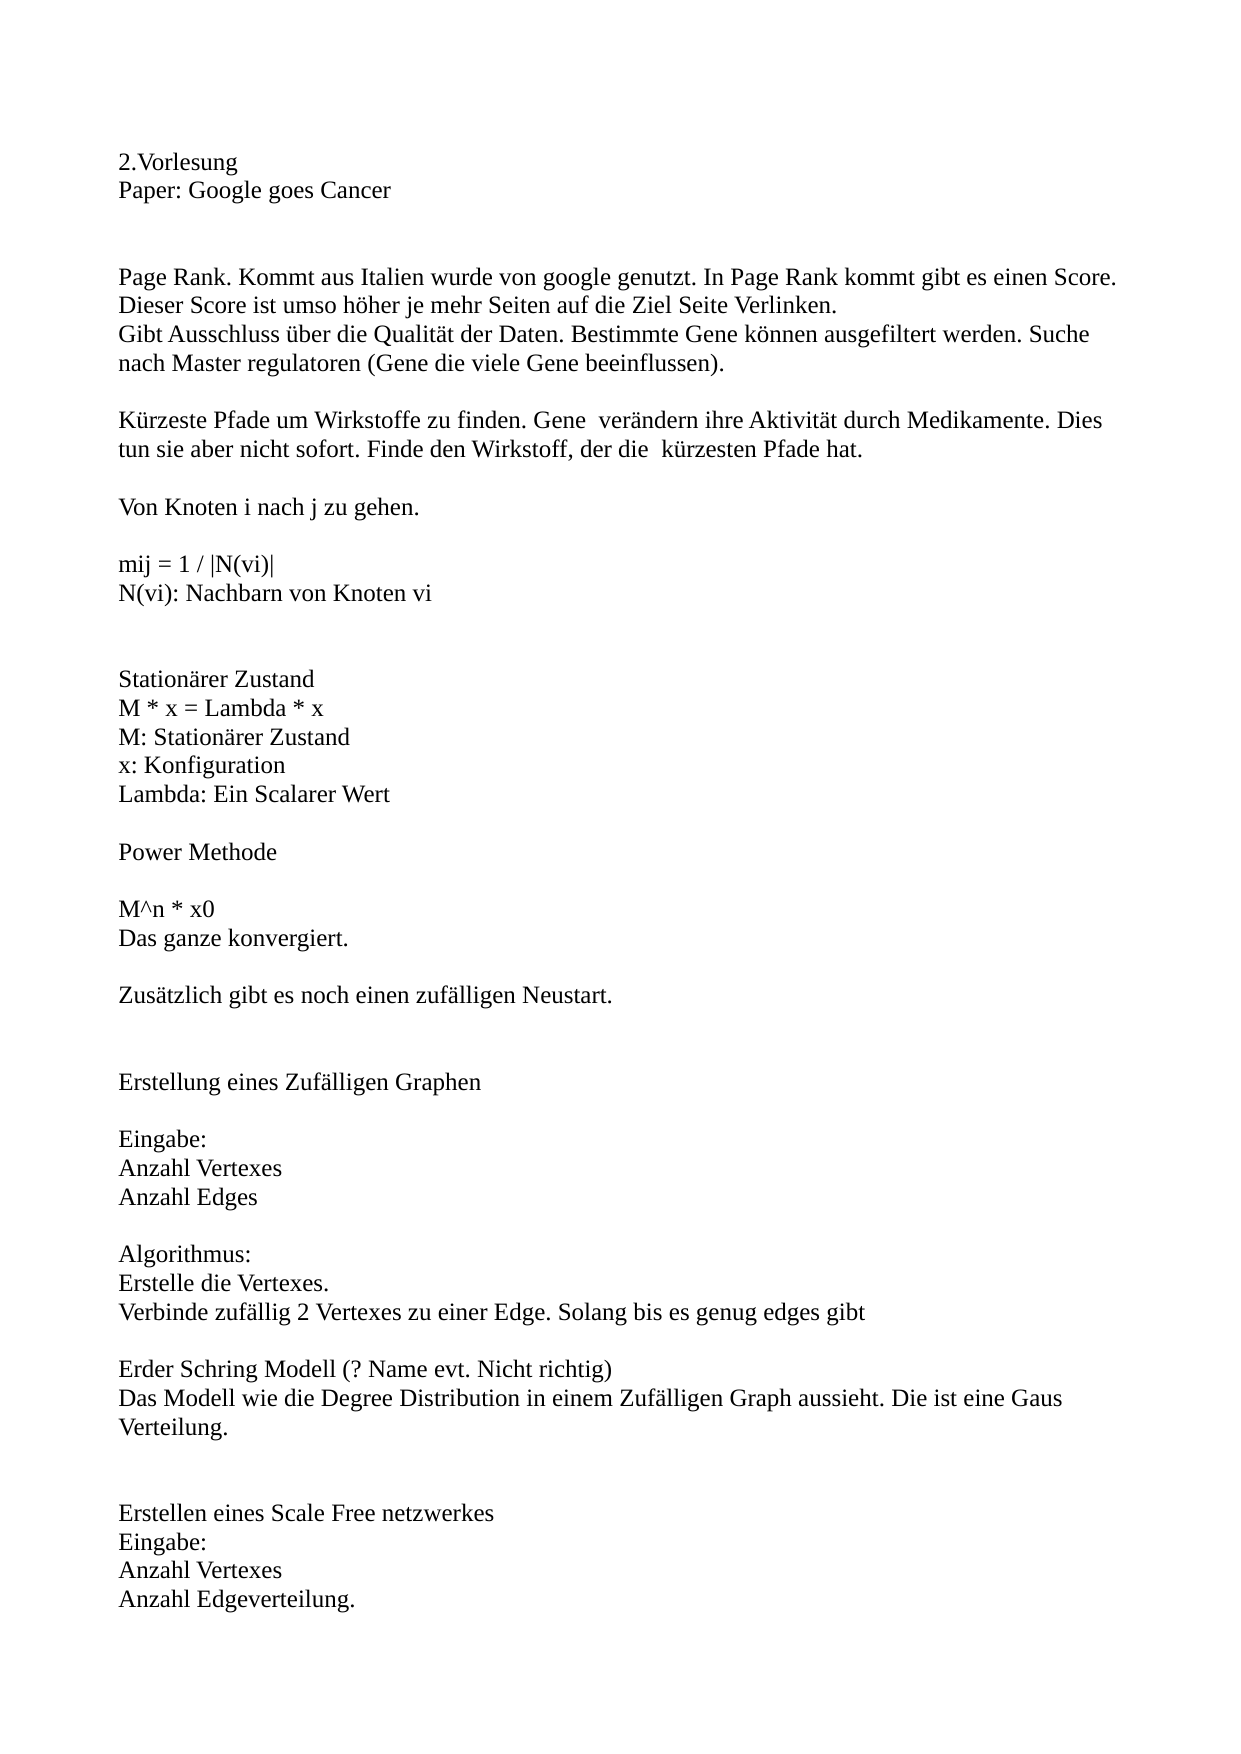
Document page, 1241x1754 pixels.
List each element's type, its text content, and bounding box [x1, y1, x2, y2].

text N(vi): Nachbarn von Knoten vi [118, 578, 1122, 607]
text x: Konfiguration [118, 751, 1122, 779]
text 2.Vorlesung [118, 147, 1122, 176]
text Zusätzlich gibt es noch einen zufälligen Neustart. [118, 981, 1122, 1009]
text Erder Schring Modell (? Name evt. Nicht richtig) [118, 1354, 1122, 1383]
text mij = 1 / |N(vi)| [118, 549, 1122, 578]
text Eingabe: Anzahl Vertexes [118, 1527, 1122, 1584]
text Anzahl Edgeverteilung. [118, 1584, 1122, 1613]
text Algorithmus: [118, 1239, 1122, 1268]
text Page Rank. Kommt aus Italien wurde von google genutzt. In Page Rank kommt gibt es einen Score. Dieser Score ist umso höher je mehr Seiten auf die Ziel Seite Verlinken. [118, 262, 1122, 319]
text Gibt Ausschluss über die Qualität der Daten. Bestimmte Gene können ausgefiltert werden. Suche nach Master regulatoren (Gene die viele Gene beeinflussen). [118, 319, 1122, 377]
text M^n * x0 [118, 894, 1122, 923]
text M: Stationärer Zustand [118, 722, 1122, 751]
text Verbinde zufällig 2 Vertexes zu einer Edge. Solang bis es genug edges gibt [118, 1297, 1122, 1326]
text Paper: Google goes Cancer [118, 176, 1122, 204]
text Anzahl Edges [118, 1182, 1122, 1211]
text Power Methode [118, 837, 1122, 866]
text Kürzeste Pfade um Wirkstoffe zu finden. Gene verändern ihre Aktivität durch Medikamente. Dies tun sie aber nicht sofort. Finde den Wirkstoff, der die kürzesten Pfade hat. [118, 406, 1122, 463]
text Das Modell wie die Degree Distribution in einem Zufälligen Graph aussieht. Die ist eine Gaus Verteilung. [118, 1383, 1122, 1441]
text Lambda: Ein Scalarer Wert [118, 779, 1122, 808]
text Das ganze konvergiert. [118, 923, 1122, 952]
text M * x = Lambda * x [118, 693, 1122, 722]
text Erstellen eines Scale Free netzwerkes [118, 1498, 1122, 1527]
text Stationärer Zustand [118, 664, 1122, 693]
text Erstellung eines Zufälligen Graphen [118, 1067, 1122, 1096]
text Von Knoten i nach j zu gehen. [118, 492, 1122, 521]
text Eingabe: Anzahl Vertexes [118, 1124, 1122, 1182]
text Erstelle die Vertexes. [118, 1268, 1122, 1297]
